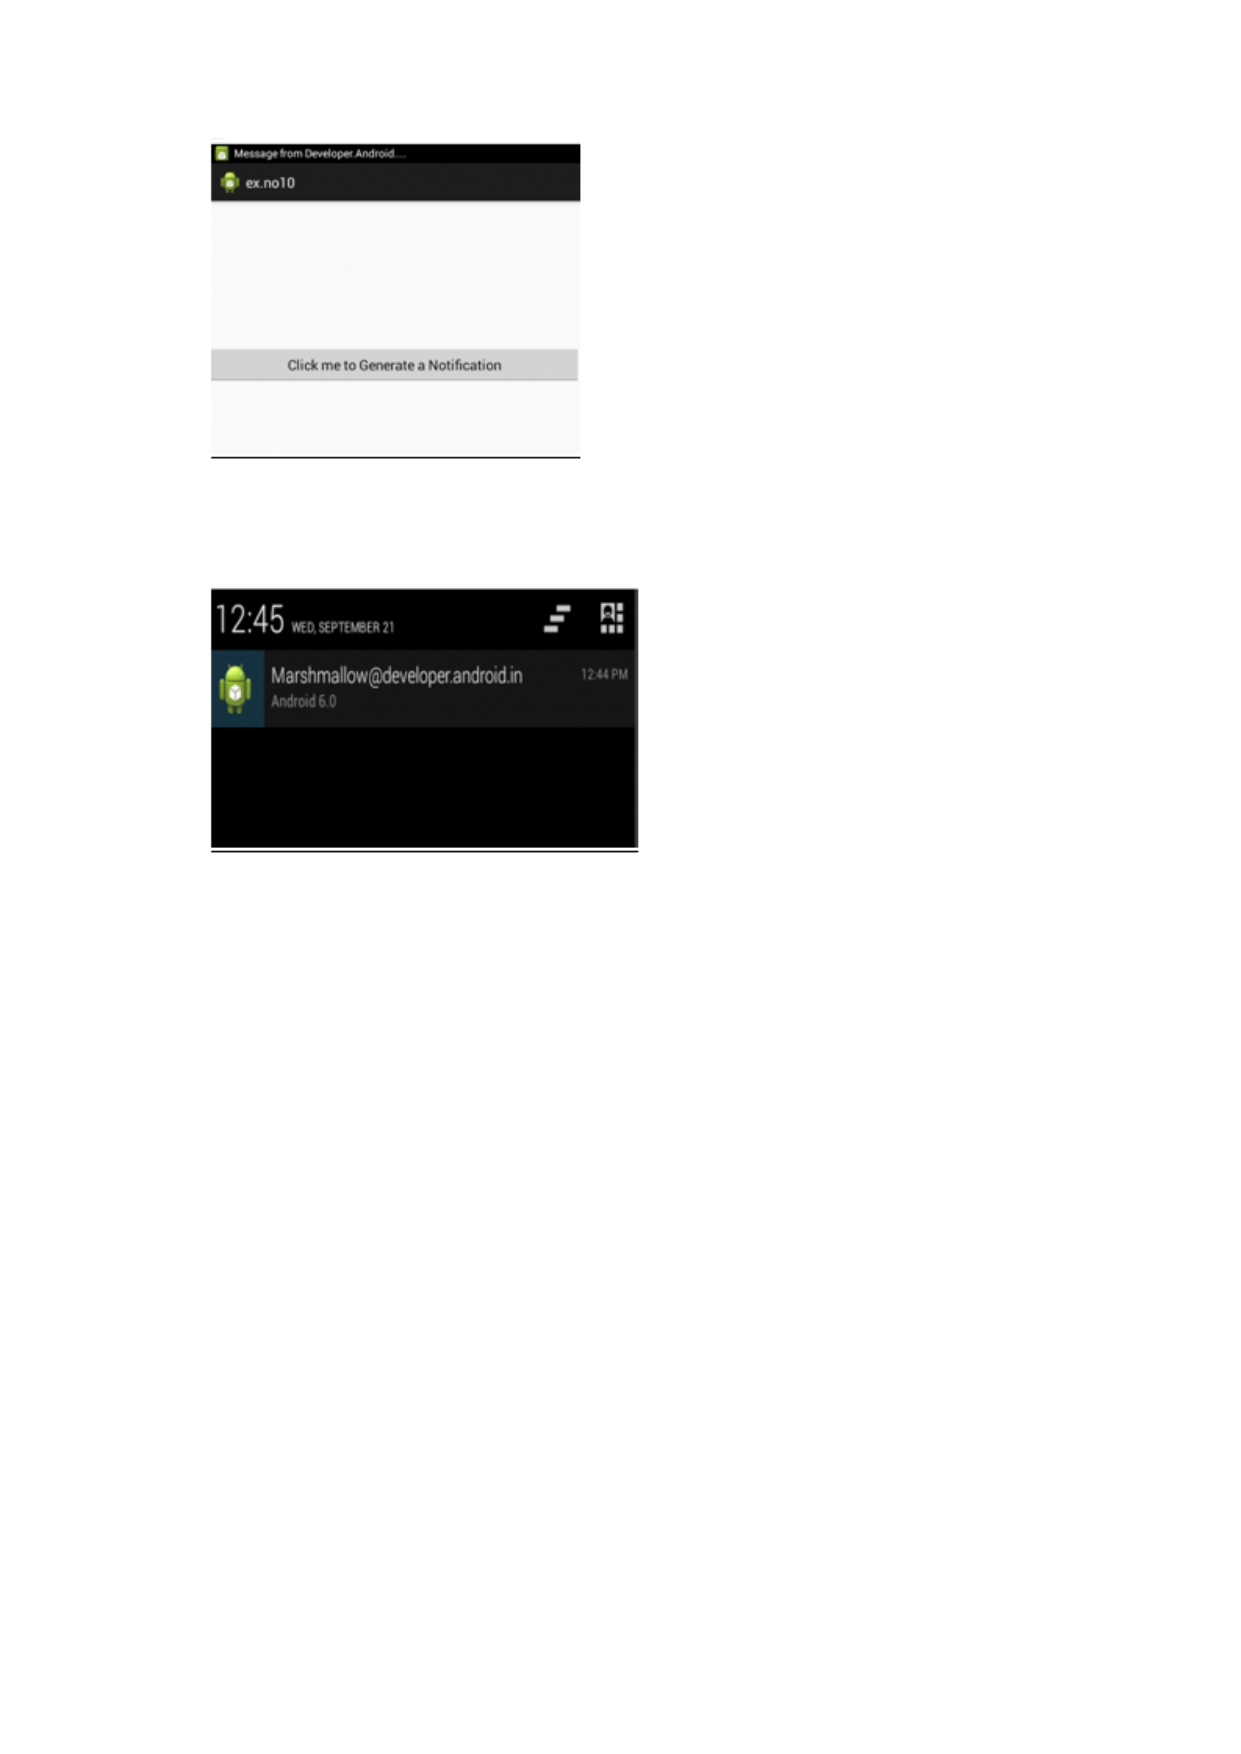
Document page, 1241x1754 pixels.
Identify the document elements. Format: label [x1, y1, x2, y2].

picture [152, 118, 1089, 1245]
